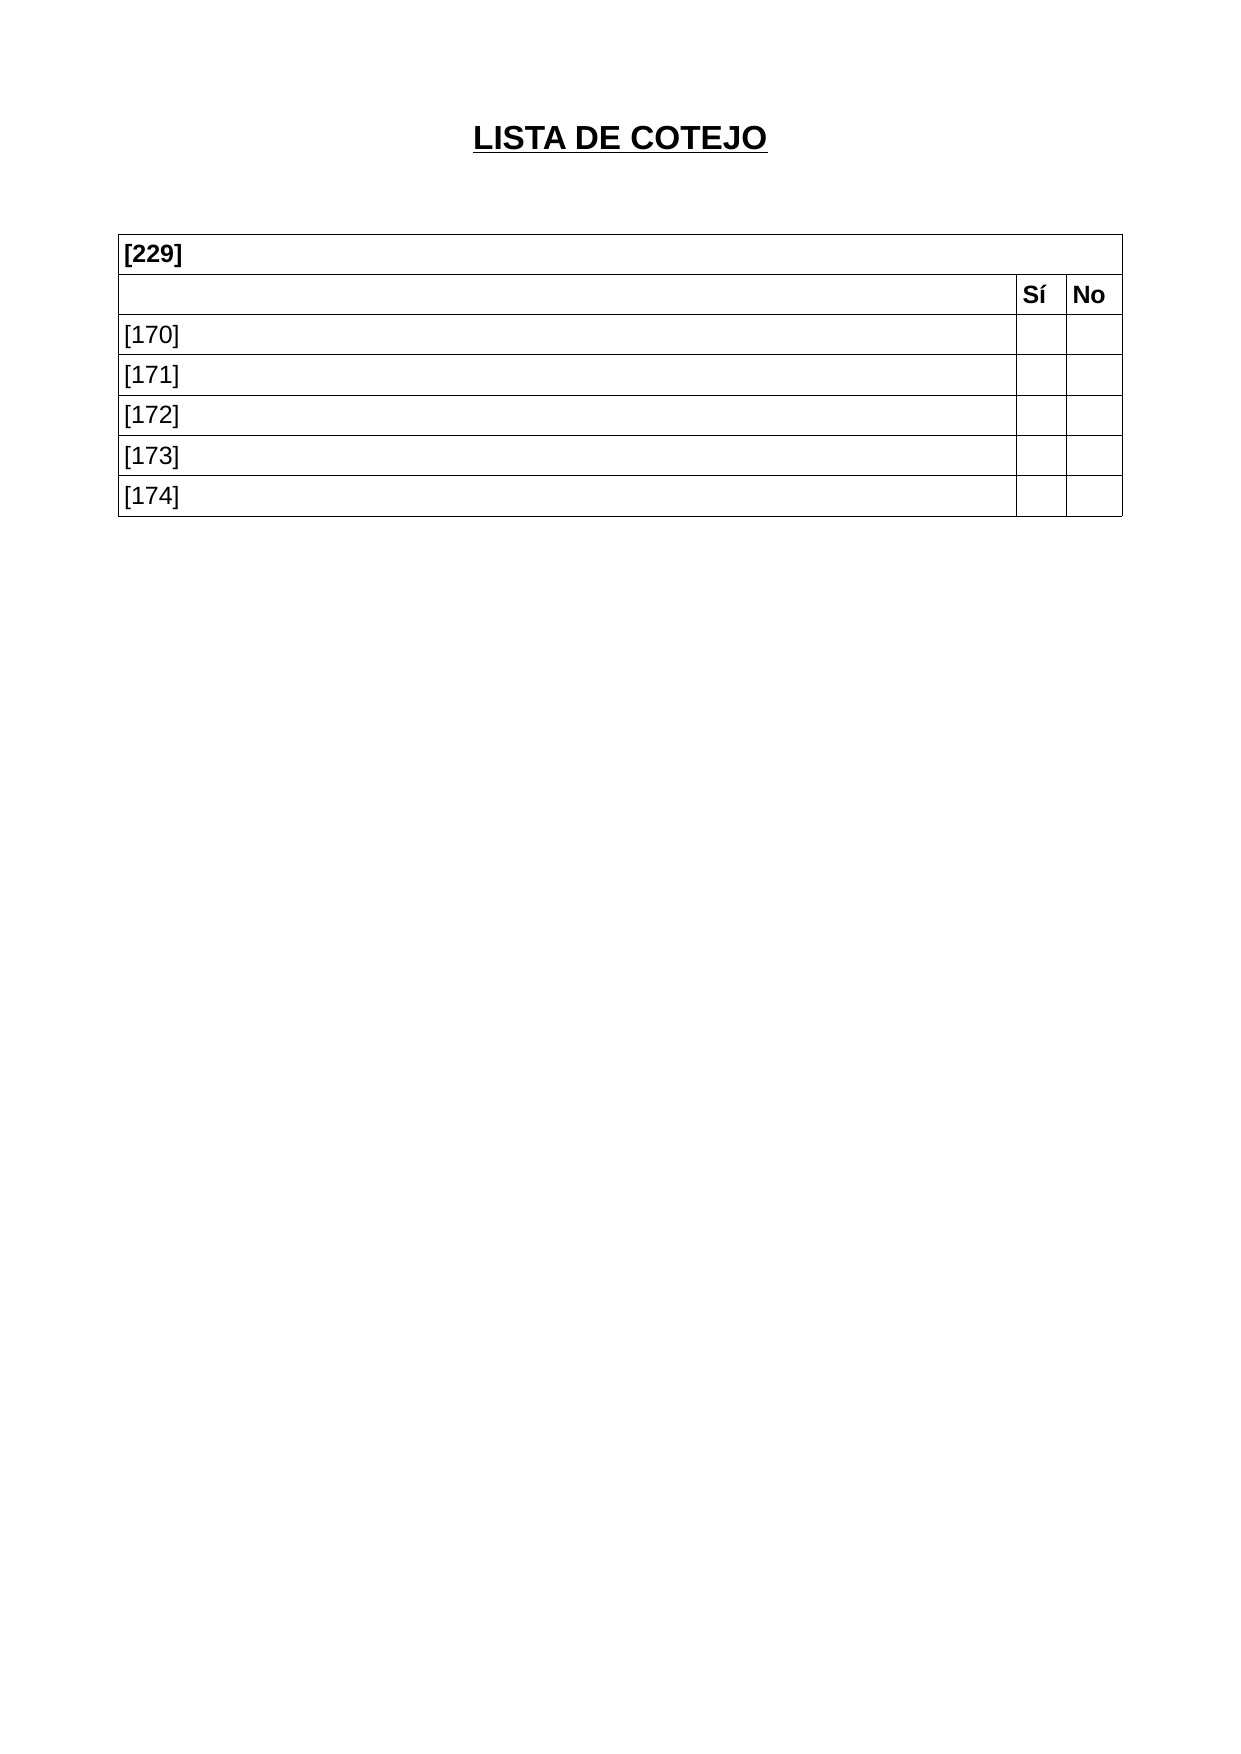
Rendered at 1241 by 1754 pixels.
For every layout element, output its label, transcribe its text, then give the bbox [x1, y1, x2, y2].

table_cell [173] [119, 436, 1016, 475]
table_cell [1017, 396, 1066, 435]
table_cell [171] [119, 355, 1016, 395]
table_cell [1017, 355, 1066, 395]
table_cell [119, 275, 1016, 314]
table_cell [1067, 355, 1122, 395]
table_cell [1067, 396, 1122, 435]
table_cell [1017, 315, 1066, 354]
table_cell [1067, 315, 1122, 354]
table_cell [170] [119, 315, 1016, 354]
table_cell [172] [119, 396, 1016, 435]
table_cell No [1067, 275, 1122, 314]
table_cell Sí [1017, 275, 1066, 314]
table_cell [174] [119, 476, 1016, 516]
text LISTA DE COTEJO [118, 118, 1122, 157]
table_cell [1067, 476, 1122, 516]
table_header [229] [119, 235, 1122, 274]
table_cell [1017, 436, 1066, 475]
table_cell [1017, 476, 1066, 516]
table_cell [1067, 436, 1122, 475]
